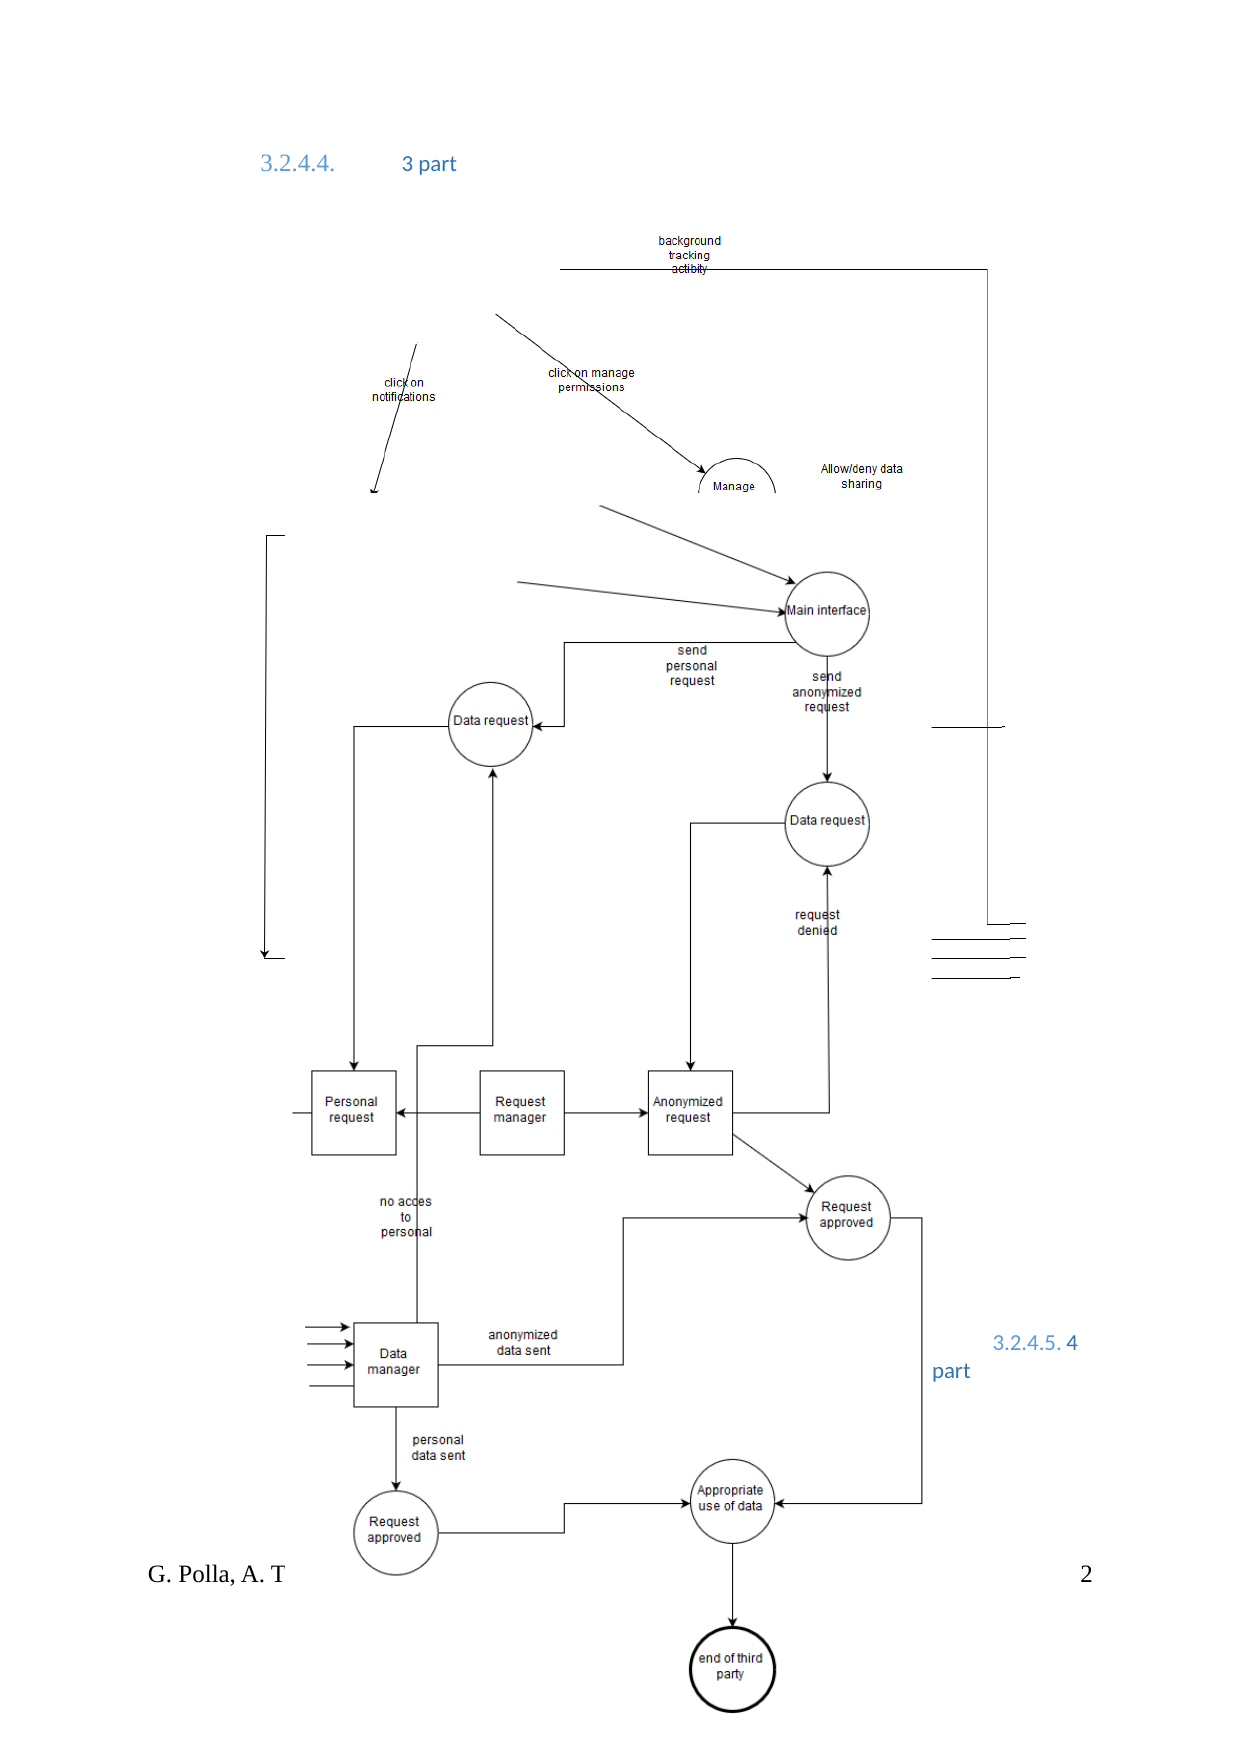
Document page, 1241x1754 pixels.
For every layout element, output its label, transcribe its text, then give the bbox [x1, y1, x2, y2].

list 4 part [932, 375, 1093, 1384]
list 3 part [260, 148, 1093, 177]
list [260, 1313, 284, 1384]
